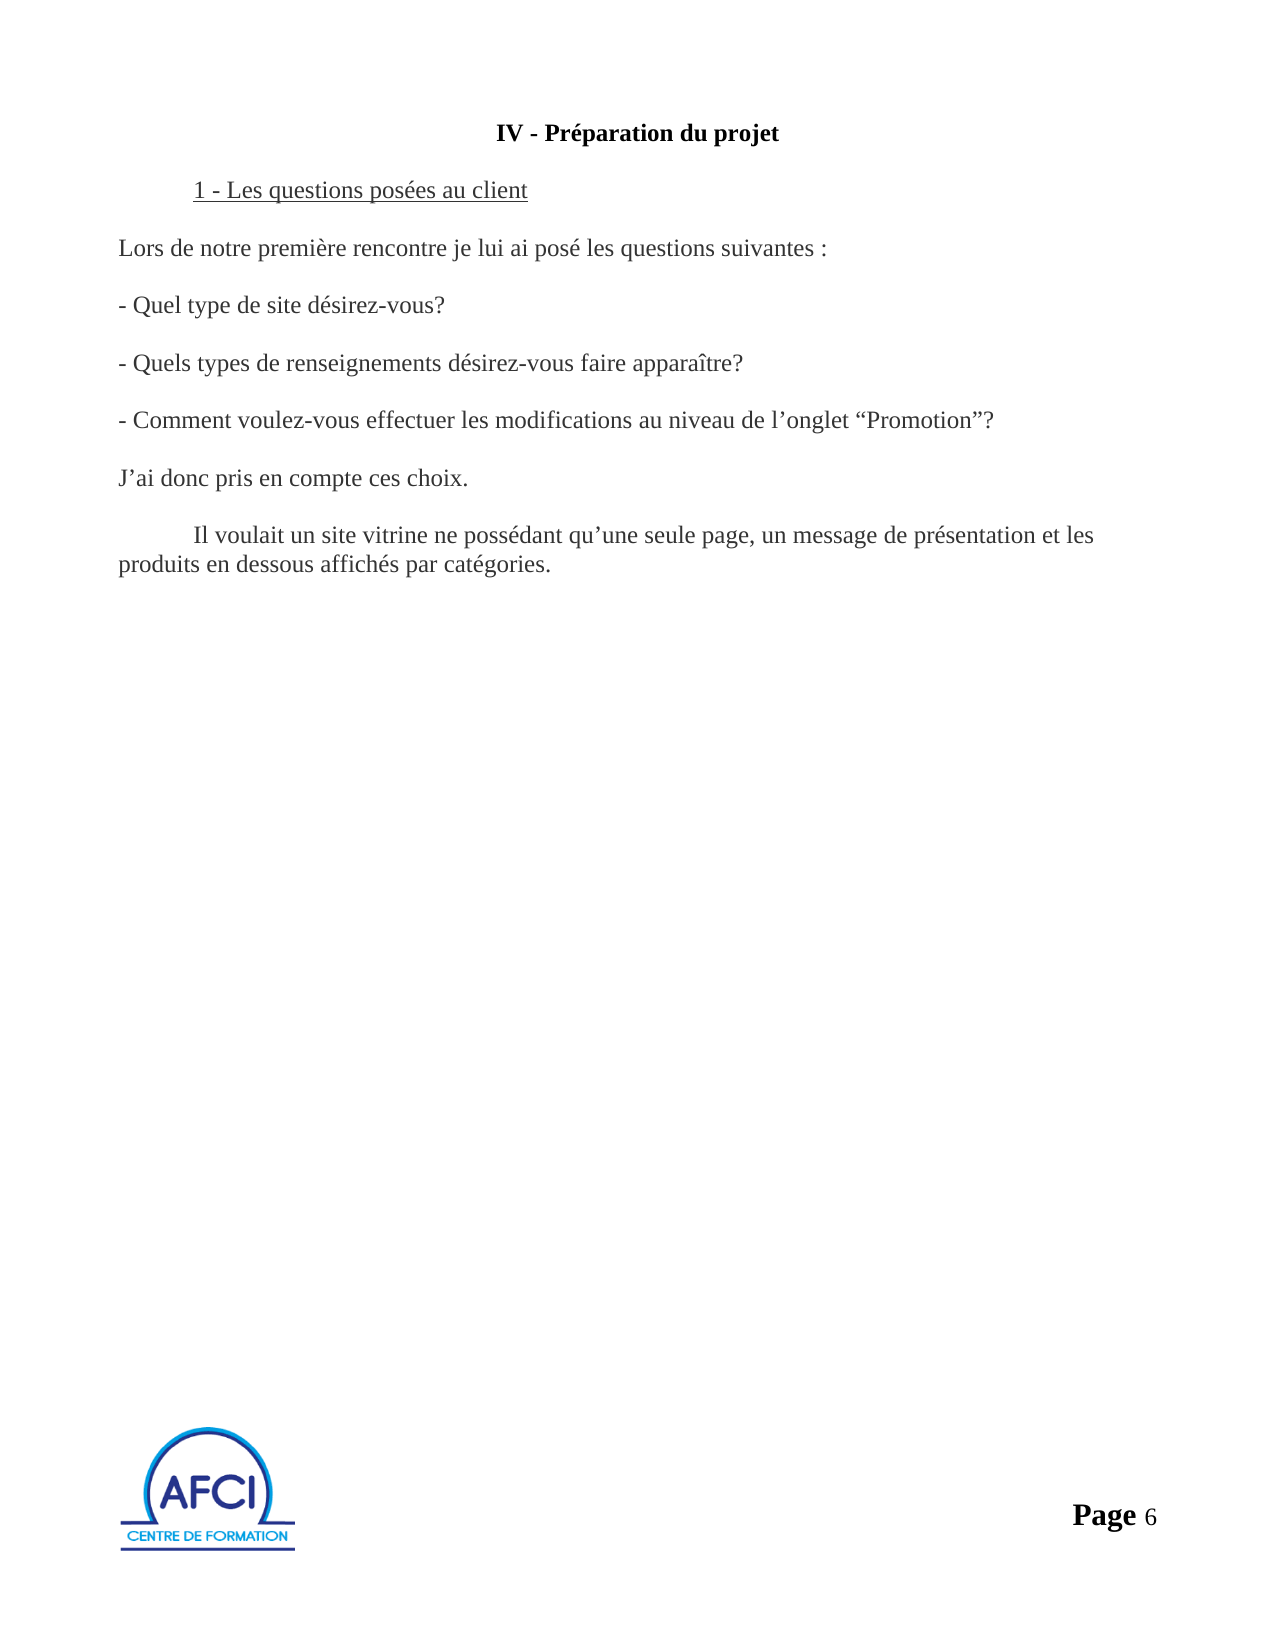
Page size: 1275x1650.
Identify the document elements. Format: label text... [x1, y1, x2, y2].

text 1 - Les questions posées au client [118, 176, 1157, 204]
text Lors de notre première rencontre je lui ai posé les questions suivantes : [118, 233, 1157, 262]
text - Quels types de renseignements désirez-vous faire apparaître? [118, 348, 1157, 377]
text J’ai donc pris en compte ces choix. [118, 463, 1157, 492]
text Il voulait un site vitrine ne possédant qu’une seule page, un message de présentation et les produits en dessous affichés par catégories. [118, 521, 1157, 578]
picture [120, 1427, 295, 1551]
text IV - Préparation du projet [118, 118, 1157, 147]
text - Quel type de site désirez-vous? [118, 291, 1157, 319]
text - Comment voulez-vous effectuer les modifications au niveau de l’onglet “Promotion”? [118, 406, 1157, 434]
